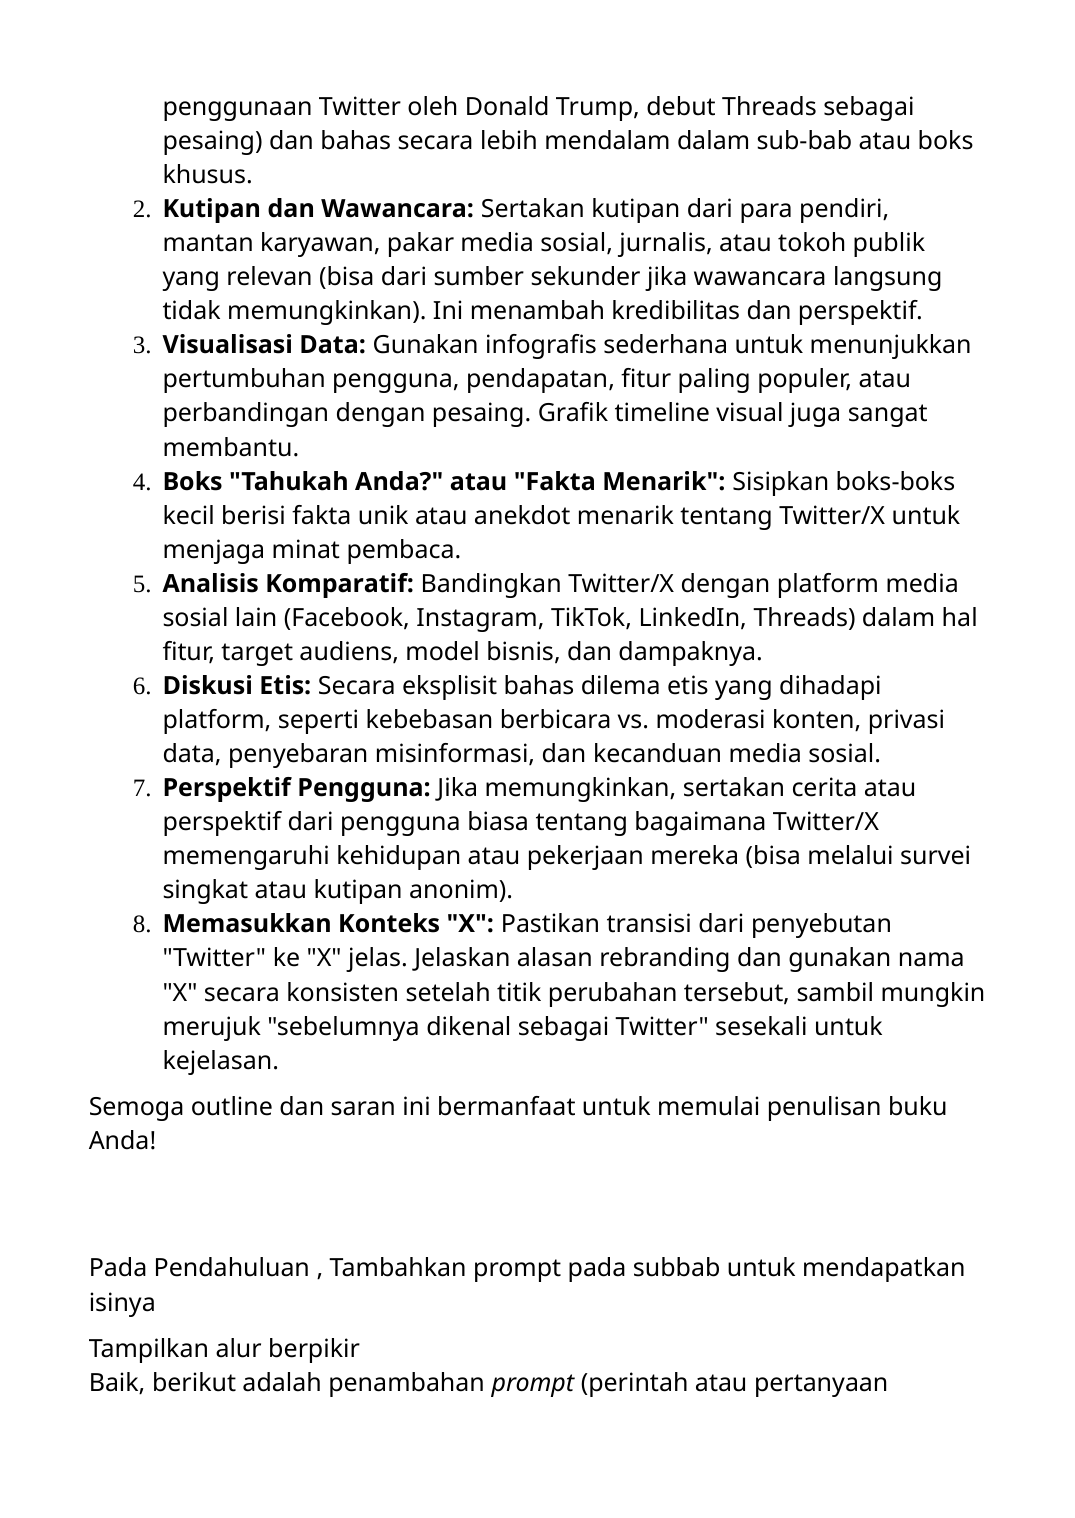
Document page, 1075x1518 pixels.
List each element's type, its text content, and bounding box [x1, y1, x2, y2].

list Kutipan dan Wawancara: Sertakan kutipan dari para pendiri, mantan karyawan, pakar media sosial, jurnalis, atau tokoh publik yang relevan (bisa dari sumber sekunder jika wawancara langsung tidak memungkinkan). Ini menambah kredibilitas dan perspektif. [133, 191, 986, 327]
text Pada Pendahuluan , Tambahkan prompt pada subbab untuk mendapatkan isinya [88, 1250, 986, 1318]
text Semoga outline dan saran ini bermanfaat untuk memulai penulisan buku Anda! [88, 1089, 986, 1157]
text Tampilkan alur berpikir [88, 1331, 986, 1365]
list Perspektif Pengguna: Jika memungkinkan, sertakan cerita atau perspektif dari pengguna biasa tentang bagaimana Twitter/X memengaruhi kehidupan atau pekerjaan mereka (bisa melalui survei singkat atau kutipan anonim). [133, 770, 986, 906]
list penggunaan Twitter oleh Donald Trump, debut Threads sebagai pesaing) dan bahas secara lebih mendalam dalam sub-bab atau boks khusus. [133, 88, 986, 191]
list Memasukkan Konteks "X": Pastikan transisi dari penyebutan "Twitter" ke "X" jelas. Jelaskan alasan rebranding dan gunakan nama "X" secara konsisten setelah titik perubahan tersebut, sambil mungkin merujuk "sebelumnya dikenal sebagai Twitter" sesekali untuk kejelasan. [133, 906, 986, 1076]
list Diskusi Etis: Secara eksplisit bahas dilema etis yang dihadapi platform, seperti kebebasan berbicara vs. moderasi konten, privasi data, penyebaran misinformasi, dan kecanduan media sosial. [133, 668, 986, 770]
list Analisis Komparatif: Bandingkan Twitter/X dengan platform media sosial lain (Facebook, Instagram, TikTok, LinkedIn, Threads) dalam hal fitur, target audiens, model bisnis, dan dampaknya. [133, 565, 986, 668]
text Baik, berikut adalah penambahan prompt (perintah atau pertanyaan [88, 1365, 986, 1399]
list Visualisasi Data: Gunakan infografis sederhana untuk menunjukkan pertumbuhan pengguna, pendapatan, fitur paling populer, atau perbandingan dengan pesaing. Grafik timeline visual juga sangat membantu. [133, 327, 986, 463]
list Boks "Tahukah Anda?" atau "Fakta Menarik": Sisipkan boks-boks kecil berisi fakta unik atau anekdot menarik tentang Twitter/X untuk menjaga minat pembaca. [133, 463, 986, 565]
